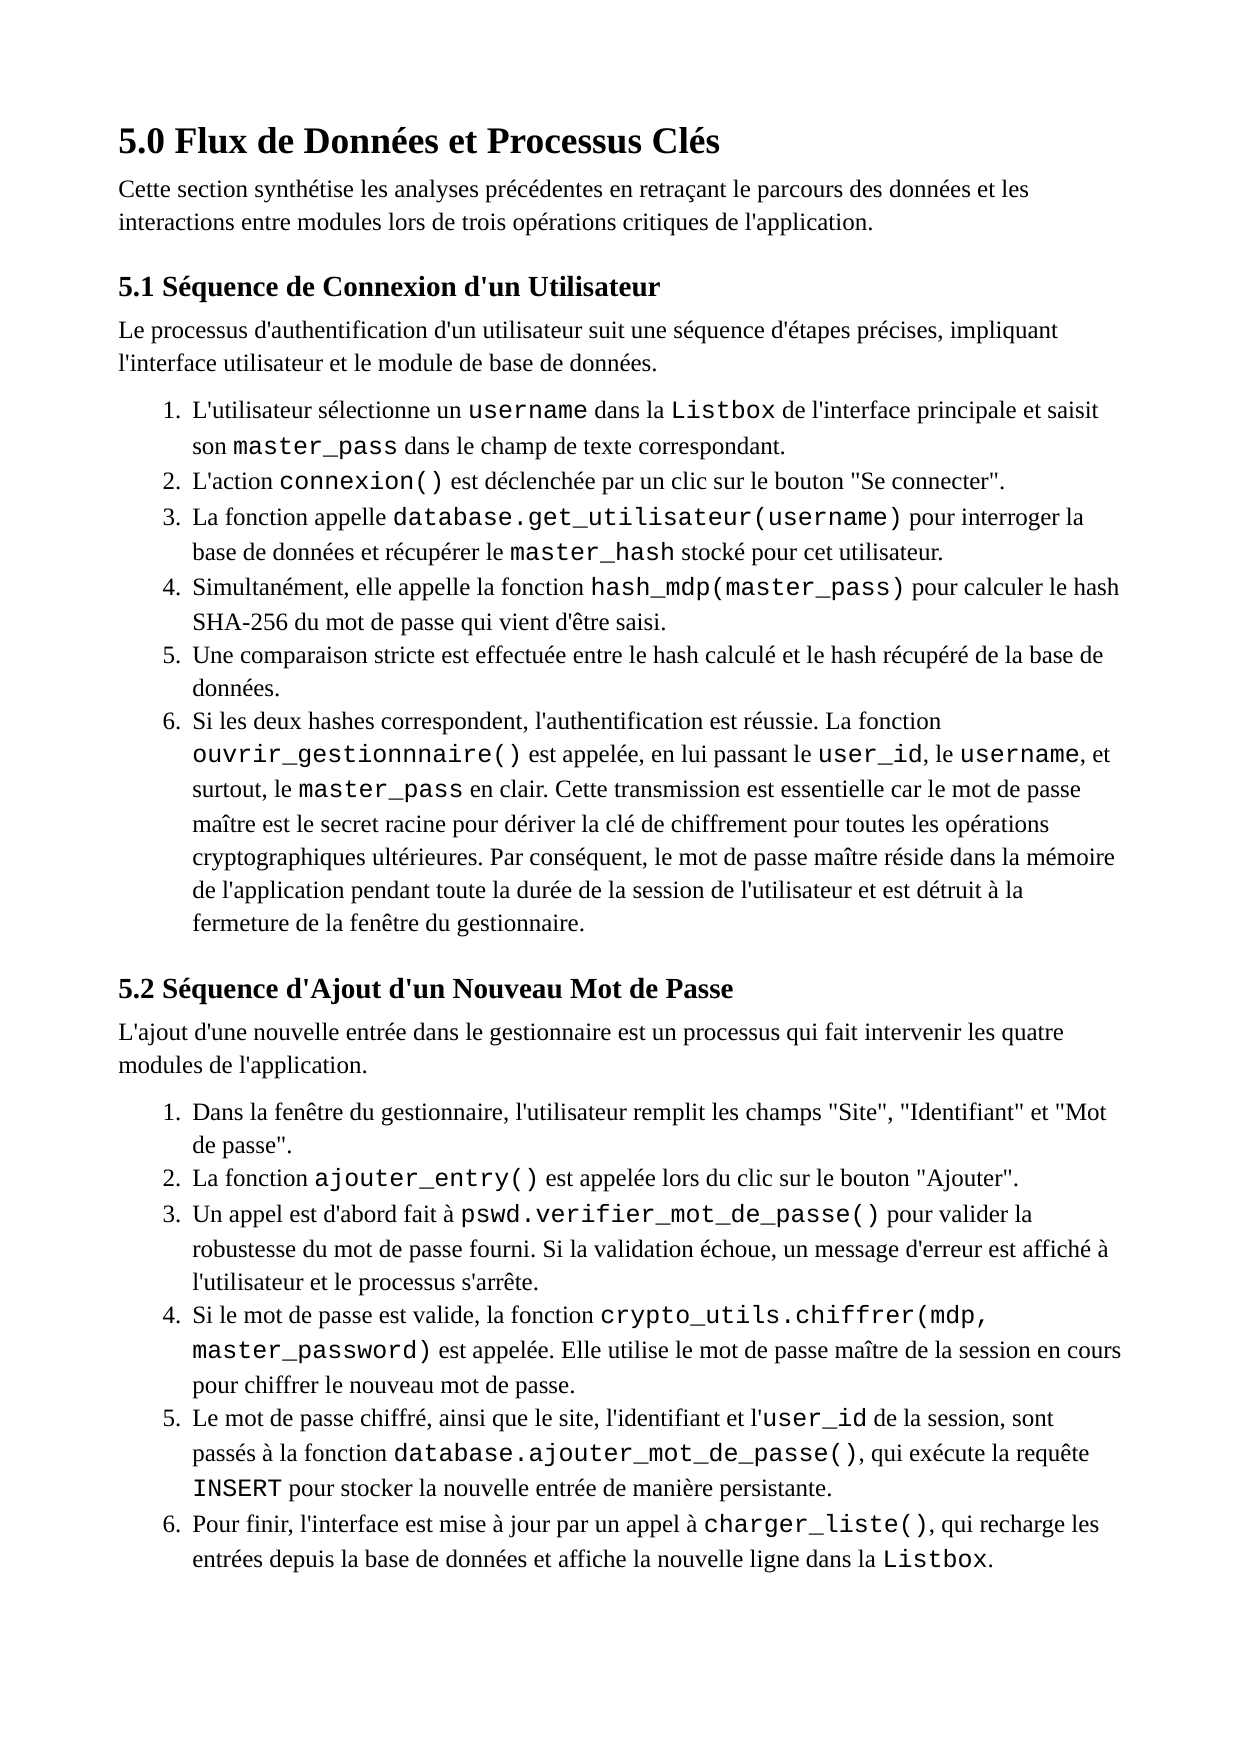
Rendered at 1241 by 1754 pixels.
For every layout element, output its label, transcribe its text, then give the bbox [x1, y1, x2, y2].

list Simultanément, elle appelle la fonction hash_mdp(master_pass) pour calculer le hash SHA-256 du mot de passe qui vient d'être saisi. [162, 572, 1122, 636]
list Pour finir, l'interface est mise à jour par un appel à charger_liste(), qui recharge les entrées depuis la base de données et affiche la nouvelle ligne dans la Listbox. [162, 1509, 1122, 1575]
list Un appel est d'abord fait à pswd.verifier_mot_de_passe() pour valider la robustesse du mot de passe fourni. Si la validation échoue, un message d'erreur est affiché à l'utilisateur et le processus s'arrête. [162, 1199, 1122, 1296]
list La fonction appelle database.get_utilisateur(username) pour interroger la base de données et récupérer le master_hash stocké pour cet utilisateur. [162, 502, 1122, 567]
text Cette section synthétise les analyses précédentes en retraçant le parcours des données et les interactions entre modules lors de trois opérations critiques de l'application. [118, 174, 1122, 236]
list Le mot de passe chiffré, ainsi que le site, l'identifiant et l'user_id de la session, sont passés à la fonction database.ajouter_mot_de_passe(), qui exécute la requête INSERT pour stocker la nouvelle entrée de manière persistante. [162, 1403, 1122, 1504]
subtitle 5.2 Séquence d'Ajout d'un Nouveau Mot de Passe [118, 971, 1122, 1004]
subtitle 5.0 Flux de Données et Processus Clés [118, 118, 1122, 161]
text Le processus d'authentification d'un utilisateur suit une séquence d'étapes précises, impliquant l'interface utilisateur et le module de base de données. [118, 315, 1122, 377]
list Dans la fenêtre du gestionnaire, l'utilisateur remplit les champs "Site", "Identifiant" et "Mot de passe". [162, 1097, 1122, 1159]
list L'action connexion() est déclenchée par un clic sur le bouton "Se connecter". [162, 466, 1122, 497]
subtitle 5.1 Séquence de Connexion d'un Utilisateur [118, 269, 1122, 302]
list Si les deux hashes correspondent, l'authentification est réussie. La fonction ouvrir_gestionnnaire() est appelée, en lui passant le user_id, le username, et surtout, le master_pass en clair. Cette transmission est essentielle car le mot de passe maître est le secret racine pour dériver la clé de chiffrement pour toutes les opérations cryptographiques ultérieures. Par conséquent, le mot de passe maître réside dans la mémoire de l'application pendant toute la durée de la session de l'utilisateur et est détruit à la fermeture de la fenêtre du gestionnaire. [162, 706, 1122, 937]
text L'ajout d'une nouvelle entrée dans le gestionnaire est un processus qui fait intervenir les quatre modules de l'application. [118, 1017, 1122, 1078]
list Si le mot de passe est valide, la fonction crypto_utils.chiffrer(mdp, master_password) est appelée. Elle utilise le mot de passe maître de la session en cours pour chiffrer le nouveau mot de passe. [162, 1300, 1122, 1399]
list La fonction ajouter_entry() est appelée lors du clic sur le bouton "Ajouter". [162, 1163, 1122, 1194]
list Une comparaison stricte est effectuée entre le hash calculé et le hash récupéré de la base de données. [162, 640, 1122, 702]
list L'utilisateur sélectionne un username dans la Listbox de l'interface principale et saisit son master_pass dans le champ de texte correspondant. [162, 396, 1122, 462]
